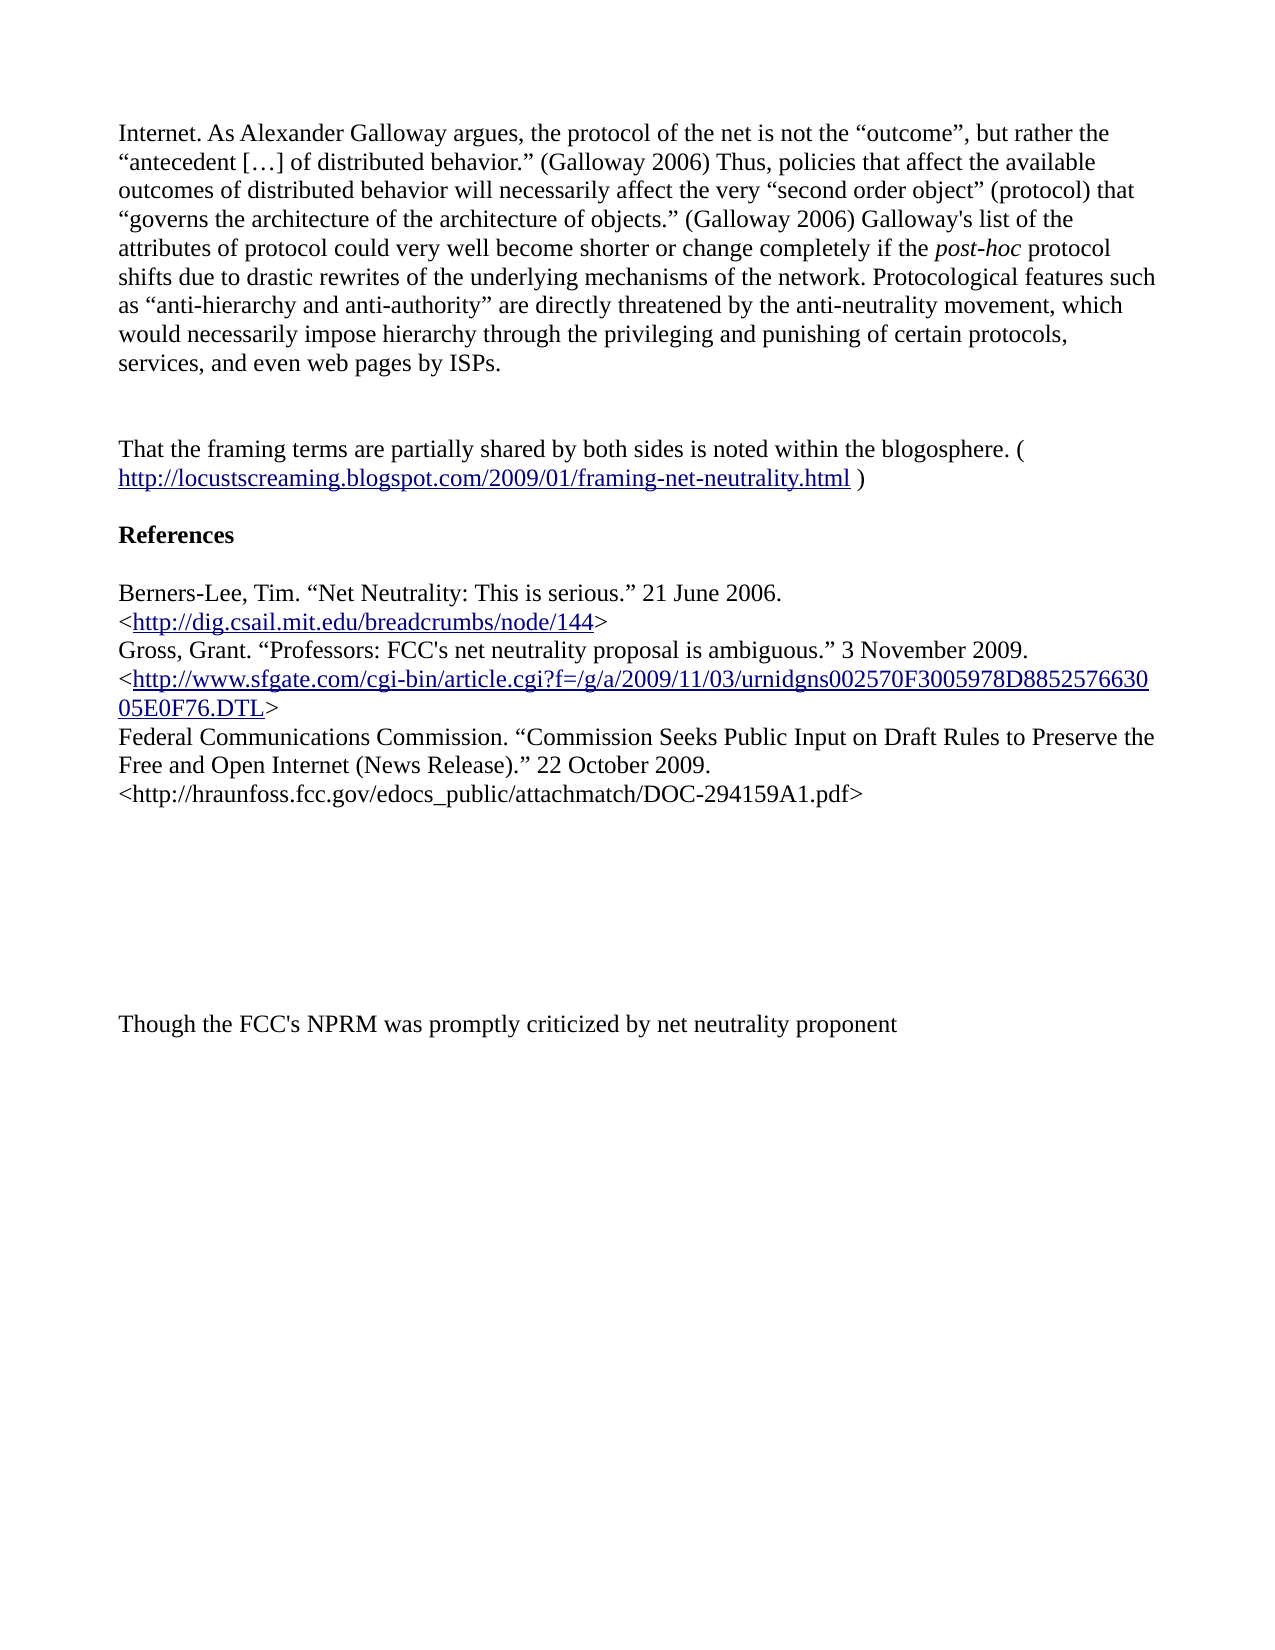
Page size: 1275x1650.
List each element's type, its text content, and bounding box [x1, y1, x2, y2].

text Gross, Grant. “Professors: FCC's net neutrality proposal is ambiguous.” 3 November 2009. <http://www.sfgate.com/cgi-bin/article.cgi?f=/g/a/2009/11/03/urnidgns002570F3005978D885257663005E0F76.DTL> [118, 636, 1157, 722]
text Berners-Lee, Tim. “Net Neutrality: This is serious.” 21 June 2006. <http://dig.csail.mit.edu/breadcrumbs/node/144> [118, 578, 1157, 636]
text Federal Communications Commission. “Commission Seeks Public Input on Draft Rules to Preserve the Free and Open Internet (News Release).” 22 October 2009. <http://hraunfoss.fcc.gov/edocs_public/attachmatch/DOC-294159A1.pdf> [118, 722, 1157, 808]
text Though the FCC's NPRM was promptly criticized by net neutrality proponent [118, 1009, 1157, 1038]
text That the framing terms are partially shared by both sides is noted within the blogosphere. ( http://locustscreaming.blogspot.com/2009/01/framing-net-neutrality.html ) [118, 434, 1157, 492]
text Internet. As Alexander Galloway argues, the protocol of the net is not the “outcome”, but rather the “antecedent […] of distributed behavior.” (Galloway 2006) Thus, policies that affect the available outcomes of distributed behavior will necessarily affect the very “second order object” (protocol) that “governs the architecture of the architecture of objects.” (Galloway 2006) Galloway's list of the attributes of protocol could very well become shorter or change completely if the post-hoc protocol shifts due to drastic rewrites of the underlying mechanisms of the network. Protocological features such as “anti-hierarchy and anti-authority” are directly threatened by the anti-neutrality movement, which would necessarily impose hierarchy through the privileging and punishing of certain protocols, services, and even web pages by ISPs. [118, 118, 1157, 377]
text References [118, 521, 1157, 549]
